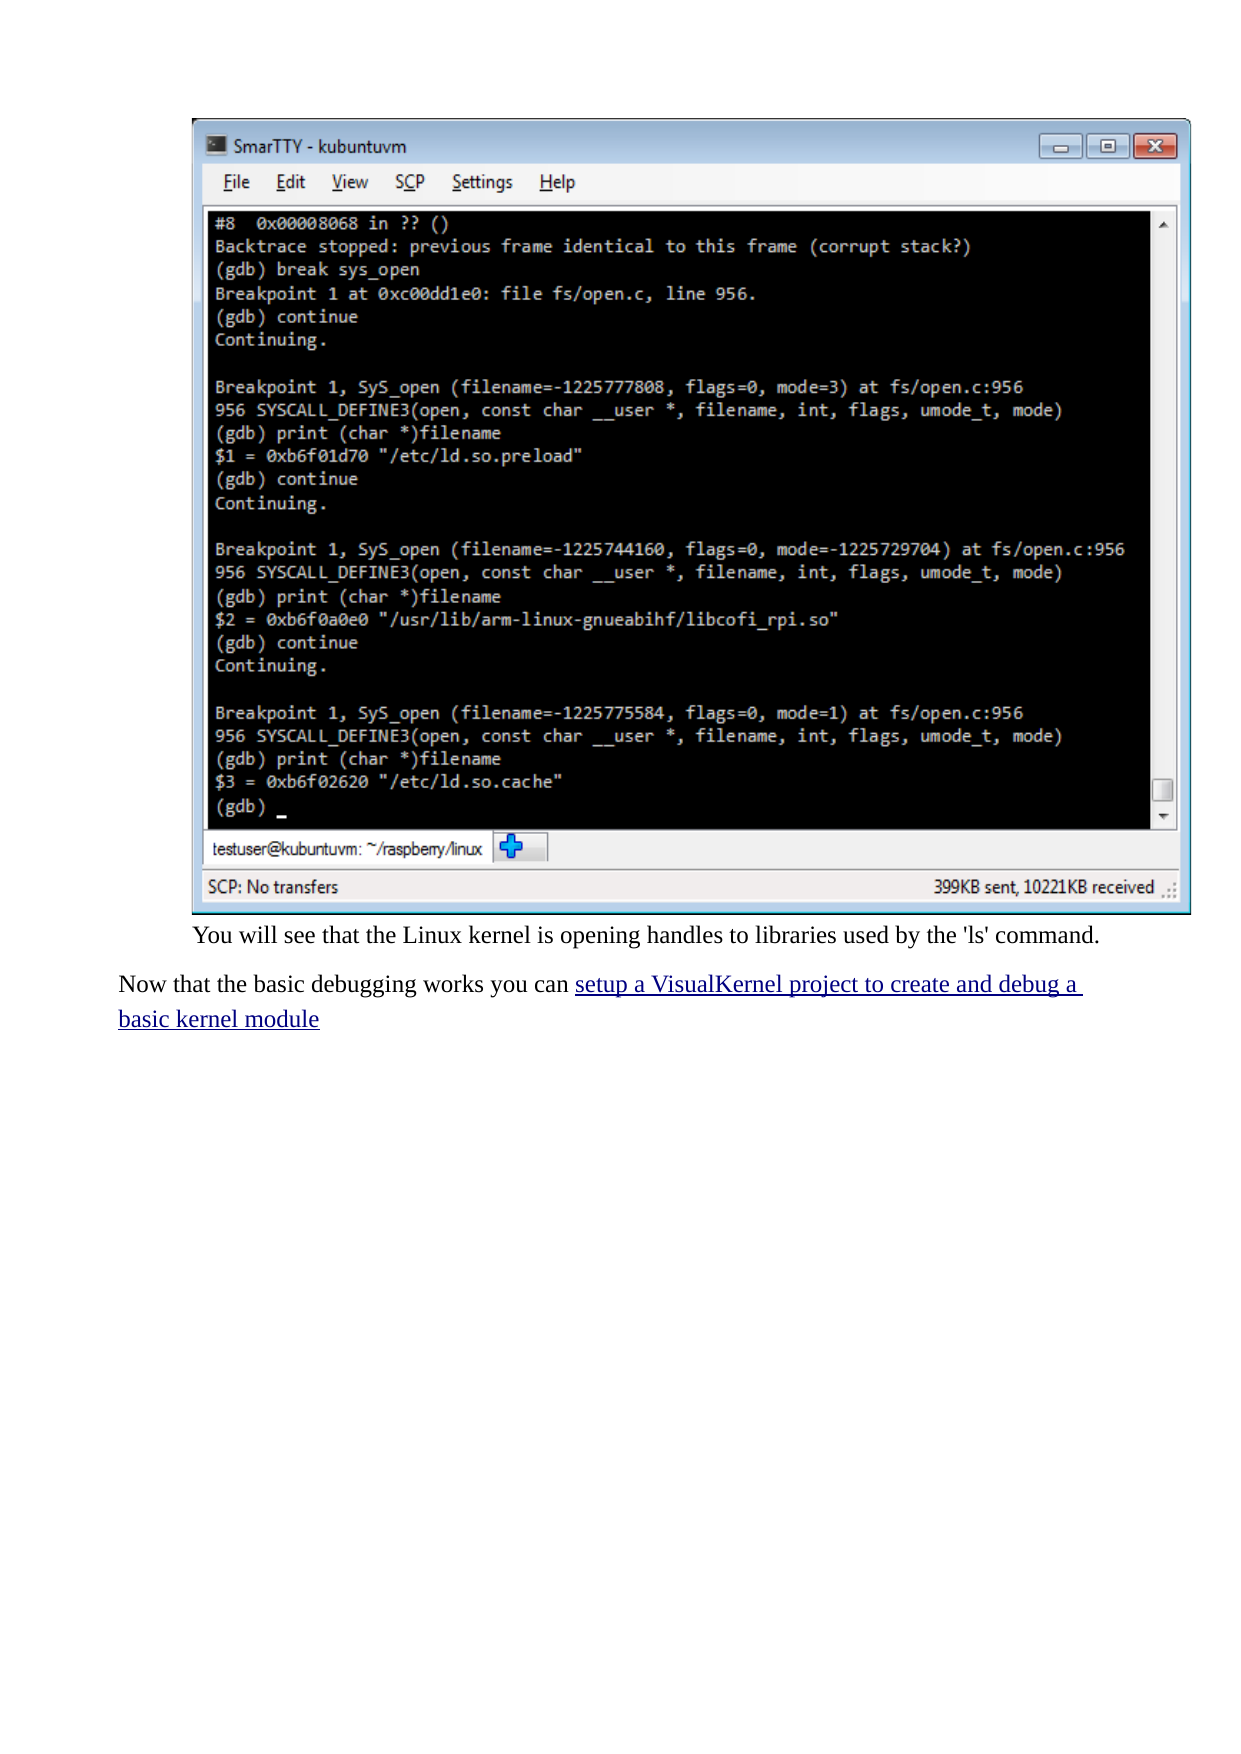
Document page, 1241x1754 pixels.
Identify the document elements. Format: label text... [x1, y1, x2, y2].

text Now that the basic debugging works you can setup a VisualKernel project to create and debug a basic kernel module [118, 969, 1122, 1032]
list You will see that the Linux kernel is opening handles to libraries used by the 'ls' command. [162, 118, 1122, 949]
picture [191, 118, 1192, 915]
